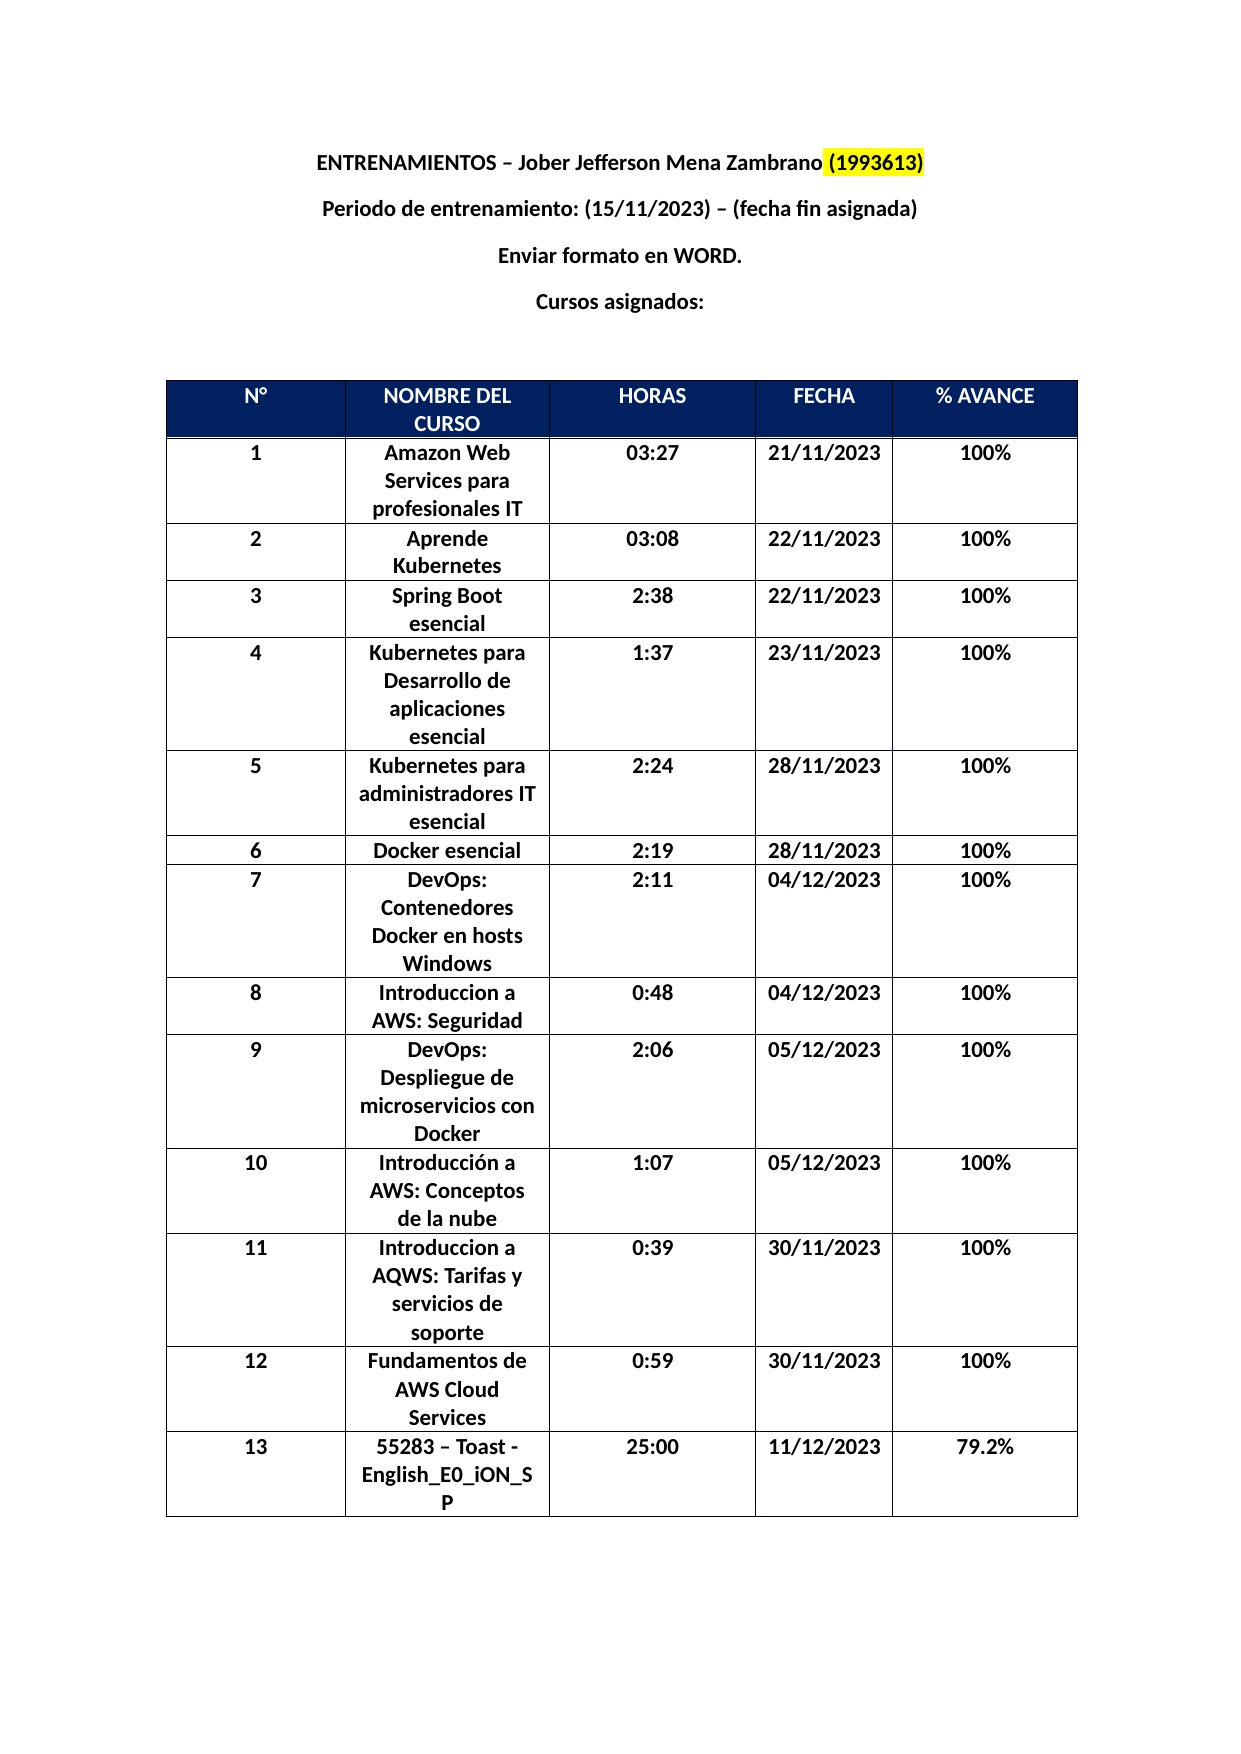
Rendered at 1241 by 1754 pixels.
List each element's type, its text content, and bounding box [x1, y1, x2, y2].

table_cell 100% [893, 751, 1077, 835]
table_cell 100% [893, 581, 1077, 637]
table_cell Aprende Kubernetes [346, 524, 549, 580]
table_cell 2:06 [550, 1035, 755, 1147]
table_cell 100% [893, 524, 1077, 580]
table_cell 2:24 [550, 751, 755, 835]
table_header % AVANCE [893, 381, 1077, 437]
table_cell 100% [893, 978, 1077, 1034]
table_cell 0:39 [550, 1234, 755, 1346]
table_cell 100% [893, 1035, 1077, 1147]
table_cell 03:08 [550, 524, 755, 580]
table_cell 0:48 [550, 978, 755, 1034]
table_cell DevOps: Contenedores Docker en hosts Windows [346, 865, 549, 977]
table_cell 21/11/2023 [756, 439, 892, 523]
table_cell Fundamentos de AWS Cloud Services [346, 1347, 549, 1431]
text Enviar formato en WORD. [177, 241, 1063, 269]
table_cell 04/12/2023 [756, 865, 892, 977]
text Cursos asignados: [177, 287, 1063, 315]
table_cell 79.2% [893, 1432, 1077, 1516]
table_cell 30/11/2023 [756, 1234, 892, 1346]
table_cell 100% [893, 836, 1077, 864]
table_cell 30/11/2023 [756, 1347, 892, 1431]
table_cell 2:38 [550, 581, 755, 637]
table_cell 0:59 [550, 1347, 755, 1431]
table_cell 7 [167, 865, 345, 977]
table_cell 100% [893, 865, 1077, 977]
table_cell 4 [167, 638, 345, 750]
table_cell 100% [893, 638, 1077, 750]
table_cell Kubernetes para administradores IT esencial [346, 751, 549, 835]
table_cell Introduccion a AQWS: Tarifas y servicios de soporte [346, 1234, 549, 1346]
table_cell 1 [167, 439, 345, 523]
table_cell 55283 – Toast - English_E0_iON_SP [346, 1432, 549, 1516]
table_cell 9 [167, 1035, 345, 1147]
table_cell 22/11/2023 [756, 524, 892, 580]
table_cell 5 [167, 751, 345, 835]
table_cell Introduccion a AWS: Seguridad [346, 978, 549, 1034]
table_cell 28/11/2023 [756, 836, 892, 864]
table_cell 28/11/2023 [756, 751, 892, 835]
table_cell 2:19 [550, 836, 755, 864]
table_header HORAS [550, 381, 755, 437]
table_cell 23/11/2023 [756, 638, 892, 750]
text Periodo de entrenamiento: (15/11/2023) – (fecha fin asignada) [177, 194, 1063, 222]
table_cell 04/12/2023 [756, 978, 892, 1034]
table_cell 11/12/2023 [756, 1432, 892, 1516]
table_cell 22/11/2023 [756, 581, 892, 637]
table_cell Amazon Web Services para profesionales IT [346, 439, 549, 523]
table_cell 03:27 [550, 439, 755, 523]
text ENTRENAMIENTOS – Jober Jefferson Mena Zambrano (1993613) [177, 148, 1063, 176]
table_cell 05/12/2023 [756, 1149, 892, 1232]
table_cell 05/12/2023 [756, 1035, 892, 1147]
table_cell 100% [893, 1347, 1077, 1431]
table_cell 2 [167, 524, 345, 580]
table_cell 6 [167, 836, 345, 864]
table_cell 3 [167, 581, 345, 637]
table_cell Kubernetes para Desarrollo de aplicaciones esencial [346, 638, 549, 750]
table_cell Docker esencial [346, 836, 549, 864]
table_header NOMBRE DEL CURSO [346, 381, 549, 437]
table_cell 12 [167, 1347, 345, 1431]
table_cell 1:37 [550, 638, 755, 750]
table_cell DevOps: Despliegue de microservicios con Docker [346, 1035, 549, 1147]
table_cell 11 [167, 1234, 345, 1346]
table_cell Spring Boot esencial [346, 581, 549, 637]
table_cell 2:11 [550, 865, 755, 977]
table_header FECHA [756, 381, 892, 437]
table_header N° [167, 381, 345, 437]
table_cell 100% [893, 439, 1077, 523]
table_cell 1:07 [550, 1149, 755, 1232]
table_cell 8 [167, 978, 345, 1034]
table_cell 100% [893, 1149, 1077, 1232]
table_cell 100% [893, 1234, 1077, 1346]
table_cell 13 [167, 1432, 345, 1516]
table_cell 25:00 [550, 1432, 755, 1516]
table_cell Introducción a AWS: Conceptos de la nube [346, 1149, 549, 1232]
table_cell 10 [167, 1149, 345, 1232]
